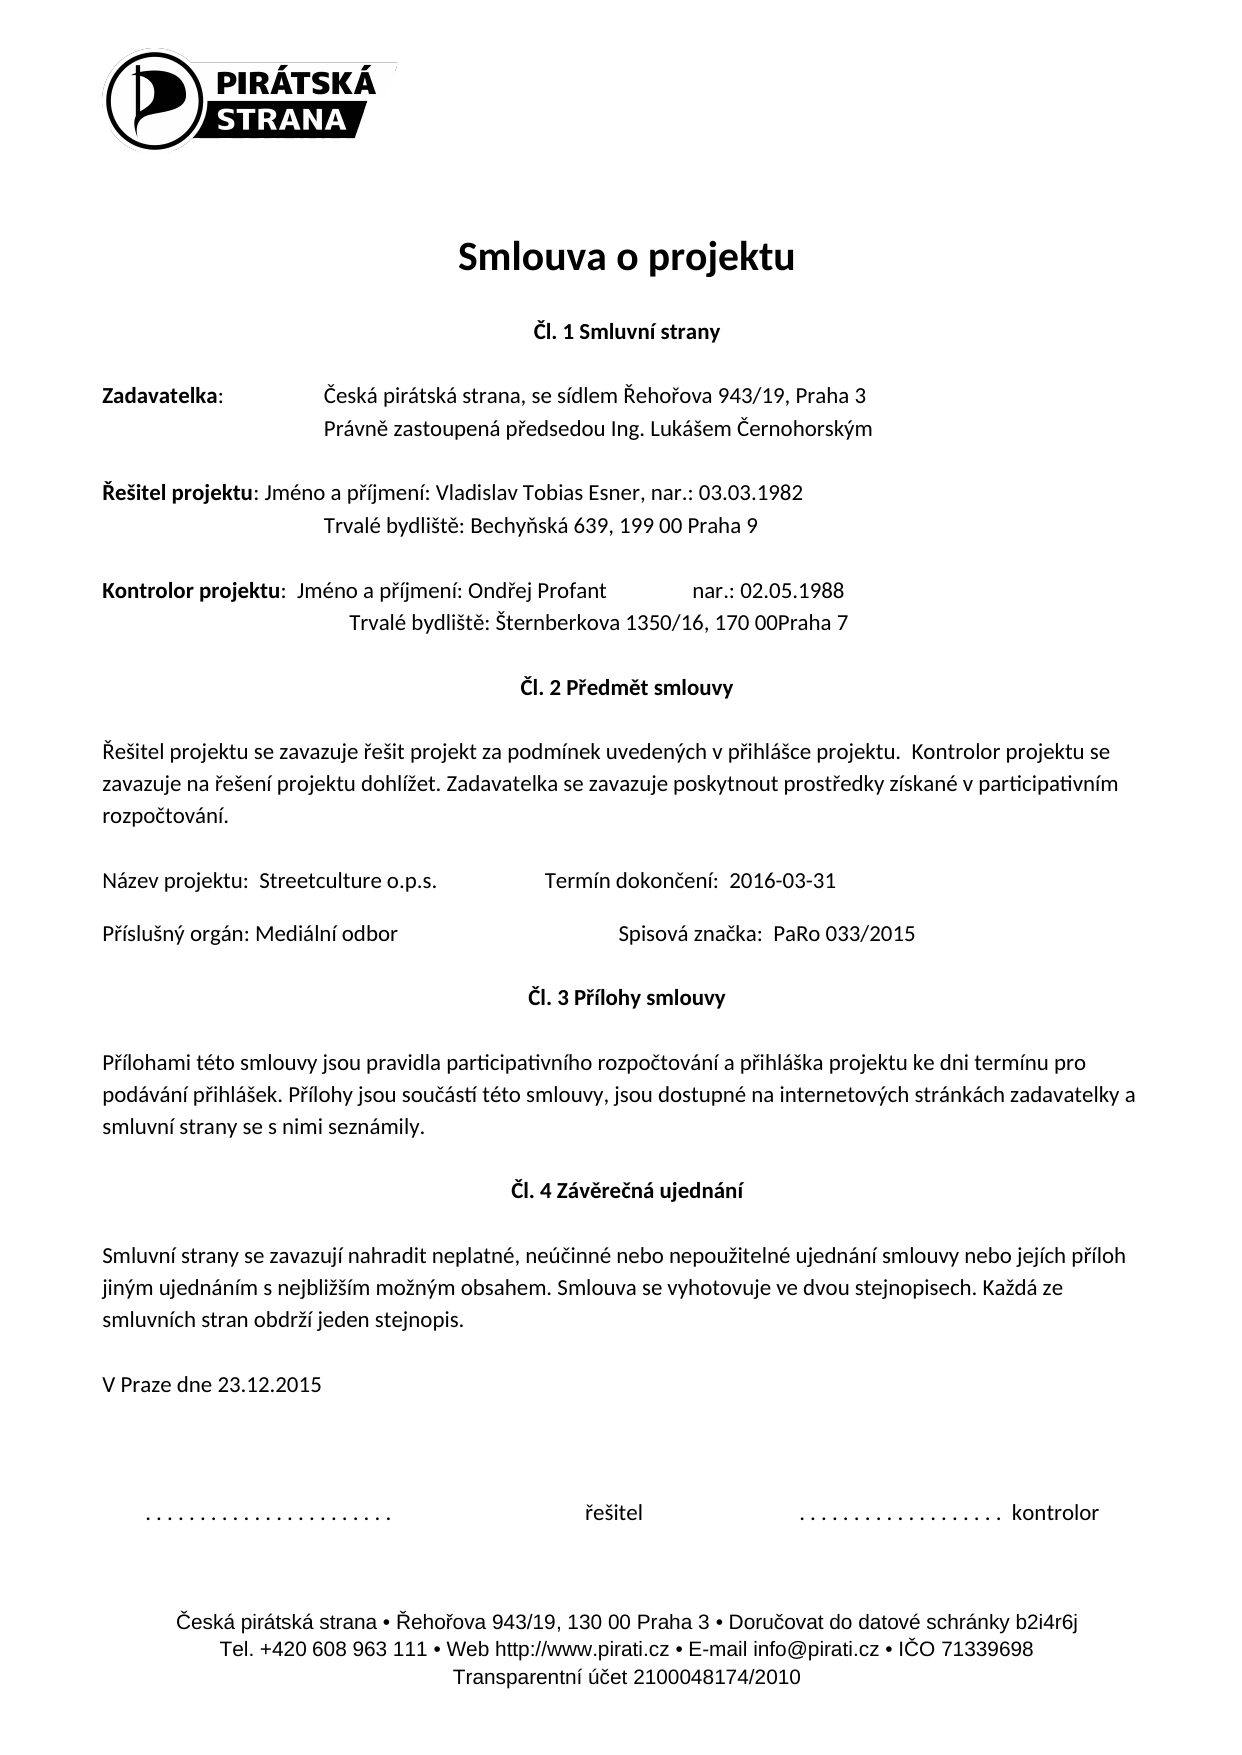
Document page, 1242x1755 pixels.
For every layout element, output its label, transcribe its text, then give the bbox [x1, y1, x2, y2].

text Kontrolor projektu: Jméno a příjmení: Ondřej Profant nar.: 02.05.1988 [102, 576, 1152, 604]
text Řešitel projektu: Jméno a příjmení: Vladislav Tobias Esner, nar.: 03.03.1982 [102, 478, 1151, 506]
text Právně zastoupená předsedou Ing. Lukášem Černohorským [324, 414, 1152, 442]
text Řešitel projektu se zavazuje řešit projekt za podmínek uvedených v přihlášce projektu. Kontrolor projektu se zavazuje na řešení projektu dohlížet. Zadavatelka se zavazuje poskytnout prostředky získané v participativním rozpočtování. [102, 737, 1152, 830]
text Název projektu: Streetculture o.p.s. Termín dokončení: 2016-03-31 [102, 866, 1152, 894]
text Čl. 1 Smluvní strany [102, 317, 1152, 345]
text Čl. 4 Závěrečná ujednání [102, 1177, 1152, 1204]
text řešitel [476, 1498, 752, 1526]
text . . . . . . . . . . . . . . . . . . . kontrolor [793, 1498, 1106, 1526]
text Čl. 2 Předmět smlouvy [102, 673, 1152, 701]
text Přílohami této smlouvy jsou pravidla participativního rozpočtování a přihláška projektu ke dni termínu pro podávání přihlášek. Přílohy jsou součástí této smlouvy, jsou dostupné na internetových stránkách zadavatelky a smluvní strany se s nimi seznámily. [102, 1048, 1152, 1140]
text Trvalé bydliště: Šternberkova 1350/16, 170 00Praha 7 [102, 608, 1152, 637]
text Trvalé bydliště: Bechyňská 639, 199 00 Praha 9 [102, 511, 1151, 572]
text . . . . . . . . . . . . . . . . . . . . . . . [102, 1498, 435, 1526]
text Příslušný orgán: Mediální odbor Spisová značka: PaRo 033/2015 [102, 919, 1152, 947]
text Čl. 3 Přílohy smlouvy [102, 983, 1152, 1011]
picture [102, 48, 398, 154]
text Smluvní strany se zavazují nahradit neplatné, neúčinné nebo nepoužitelné ujednání smlouvy nebo jejích příloh jiným ujednáním s nejbližším možným obsahem. Smlouva se vyhotovuje ve dvou stejnopisech. Každá ze smluvních stran obdrží jeden stejnopis. [102, 1241, 1152, 1333]
text Smlouva o projektu [102, 230, 1152, 281]
text V Praze dne 23.12.2015 [102, 1370, 1152, 1398]
text Zadavatelka: Česká pirátská strana, se sídlem Řehořova 943/19, Praha 3 [102, 382, 1152, 410]
